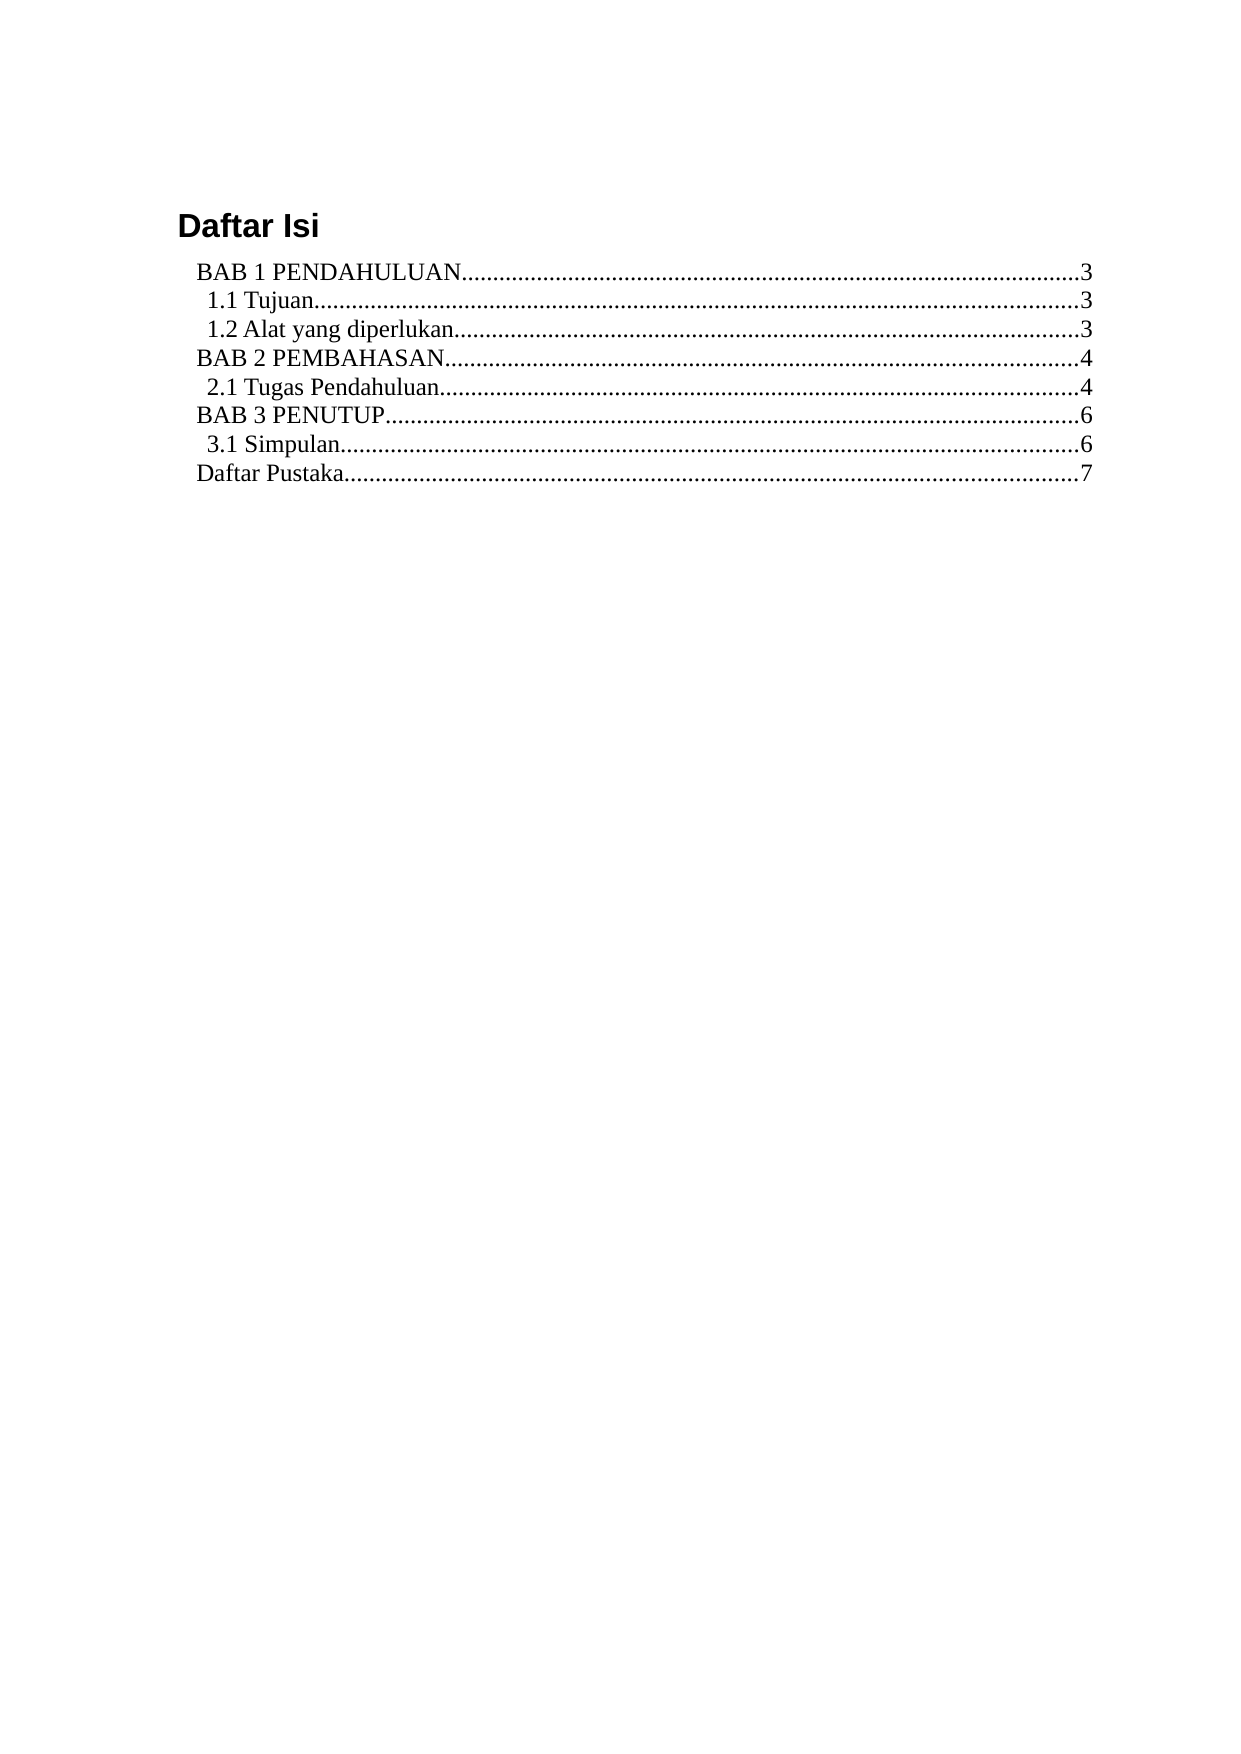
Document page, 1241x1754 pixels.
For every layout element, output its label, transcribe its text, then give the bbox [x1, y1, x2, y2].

text Daftar Pustaka 7 [177, 458, 1093, 487]
text BAB 3 PENUTUP 6 [177, 401, 1093, 429]
text BAB 2 PEMBAHASAN 4 [177, 343, 1093, 372]
text 1.1 Tujuan 3 [207, 286, 1093, 314]
text 2.1 Tugas Pendahuluan 4 [207, 372, 1093, 401]
subtitle Daftar Isi [177, 206, 1093, 244]
text 3.1 Simpulan 6 [207, 429, 1093, 458]
text 1.2 Alat yang diperlukan 3 [207, 314, 1093, 343]
text BAB 1 PENDAHULUAN 3 [177, 257, 1093, 286]
